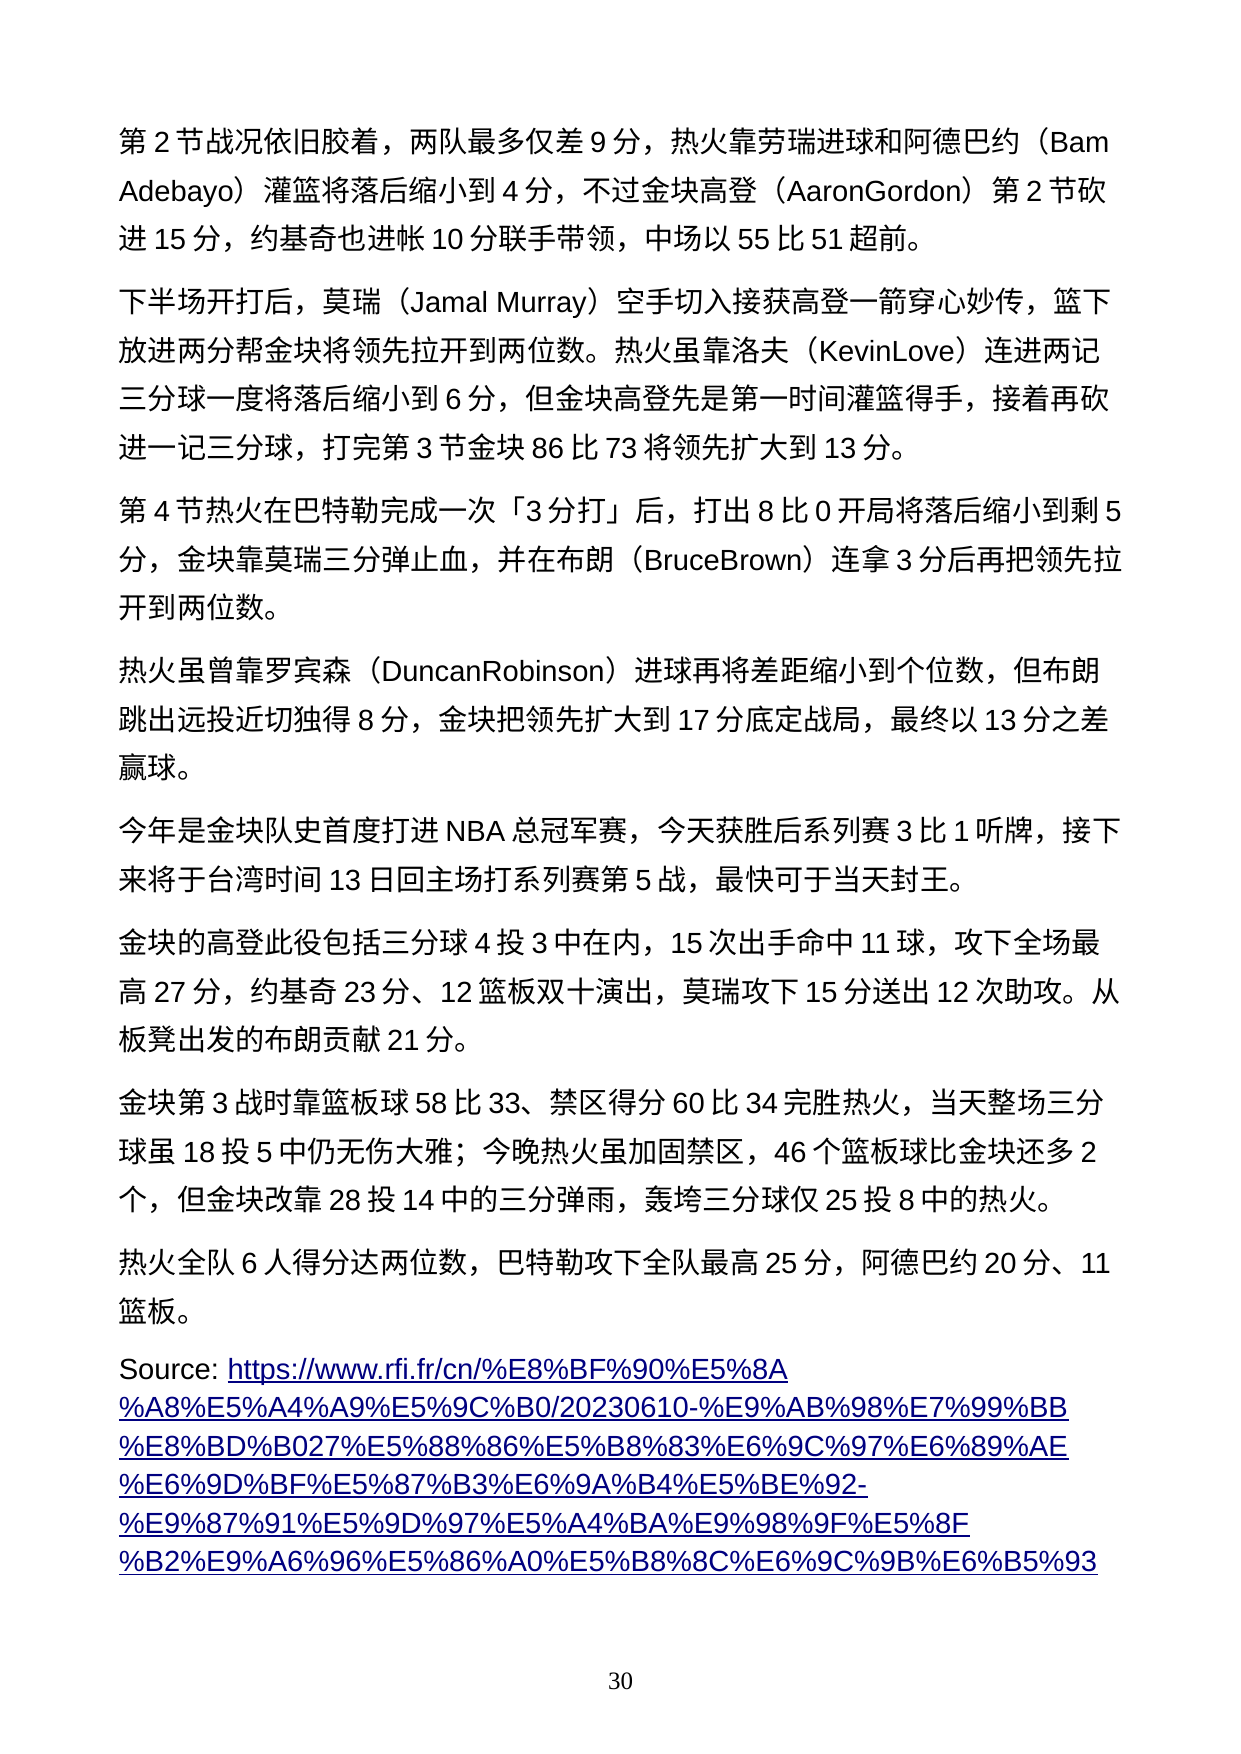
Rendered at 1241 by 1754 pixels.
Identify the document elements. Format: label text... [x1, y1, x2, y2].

text 热火全队6人得分达两位数，巴特勒攻下全队最高25分，阿德巴约20分、11篮板。 [118, 1240, 1122, 1331]
text 金块第3战时靠篮板球58比33、禁区得分60比34完胜热火，当天整场三分球虽18投5中仍无伤大雅；今晚热火虽加固禁区，46个篮板球比金块还多2个，但金块改靠28投14中的三分弹雨，轰垮三分球仅25投8中的热火。 [118, 1080, 1122, 1219]
text 下半场开打后，莫瑞（Jamal Murray）空手切入接获高登一箭穿心妙传，篮下放进两分帮金块将领先拉开到两位数。热火虽靠洛夫（KevinLove）连进两记三分球一度将落后缩小到6分，但金块高登先是第一时间灌篮得手，接着再砍进一记三分球，打完第3节金块86比73将领先扩大到13分。 [118, 279, 1122, 467]
text 热火虽曾靠罗宾森（DuncanRobinson）进球再将差距缩小到个位数，但布朗跳出远投近切独得8分，金块把领先扩大到17分底定战局，最终以13分之差赢球。 [118, 648, 1122, 787]
text 今年是金块队史首度打进NBA总冠军赛，今天获胜后系列赛3比1听牌，接下来将于台湾时间13日回主场打系列赛第5战，最快可于当天封王。 [118, 808, 1122, 899]
text 第4节热火在巴特勒完成一次「3分打」后，打出8比0开局将落后缩小到剩5分，金块靠莫瑞三分弹止血，并在布朗（BruceBrown）连拿3分后再把领先拉开到两位数。 [118, 487, 1122, 627]
text 金块的高登此役包括三分球4投3中在内，15次出手命中11球，攻下全场最高27分，约基奇23分、12篮板双十演出，莫瑞攻下15分送出12次助攻。从板凳出发的布朗贡献21分。 [118, 919, 1122, 1059]
text 第2节战况依旧胶着，两队最多仅差9分，热火靠劳瑞进球和阿德巴约（Bam Adebayo）灌篮将落后缩小到4分，不过金块高登（AaronGordon）第2节砍进15分，约基奇也进帐10分联手带领，中场以55比51超前。 [118, 118, 1122, 258]
text Source: https://www.rfi.fr/cn/%E8%BF%90%E5%8A%A8%E5%A4%A9%E5%9C%B0/20230610-%E9%AB%98%E7%99%BB%E8%BD%B027%E5%88%86%E5%B8%83%E6%9C%97%E6%89%AE%E6%9D%BF%E5%87%B3%E6%9A%B4%E5%BE%92-%E9%87%91%E5%9D%97%E5%A4%BA%E9%98%9F%E5%8F%B2%E9%A6%96%E5%86%A0%E5%B8%8C%E6%9C%9B%E6%B5%93 [118, 1352, 1122, 1578]
